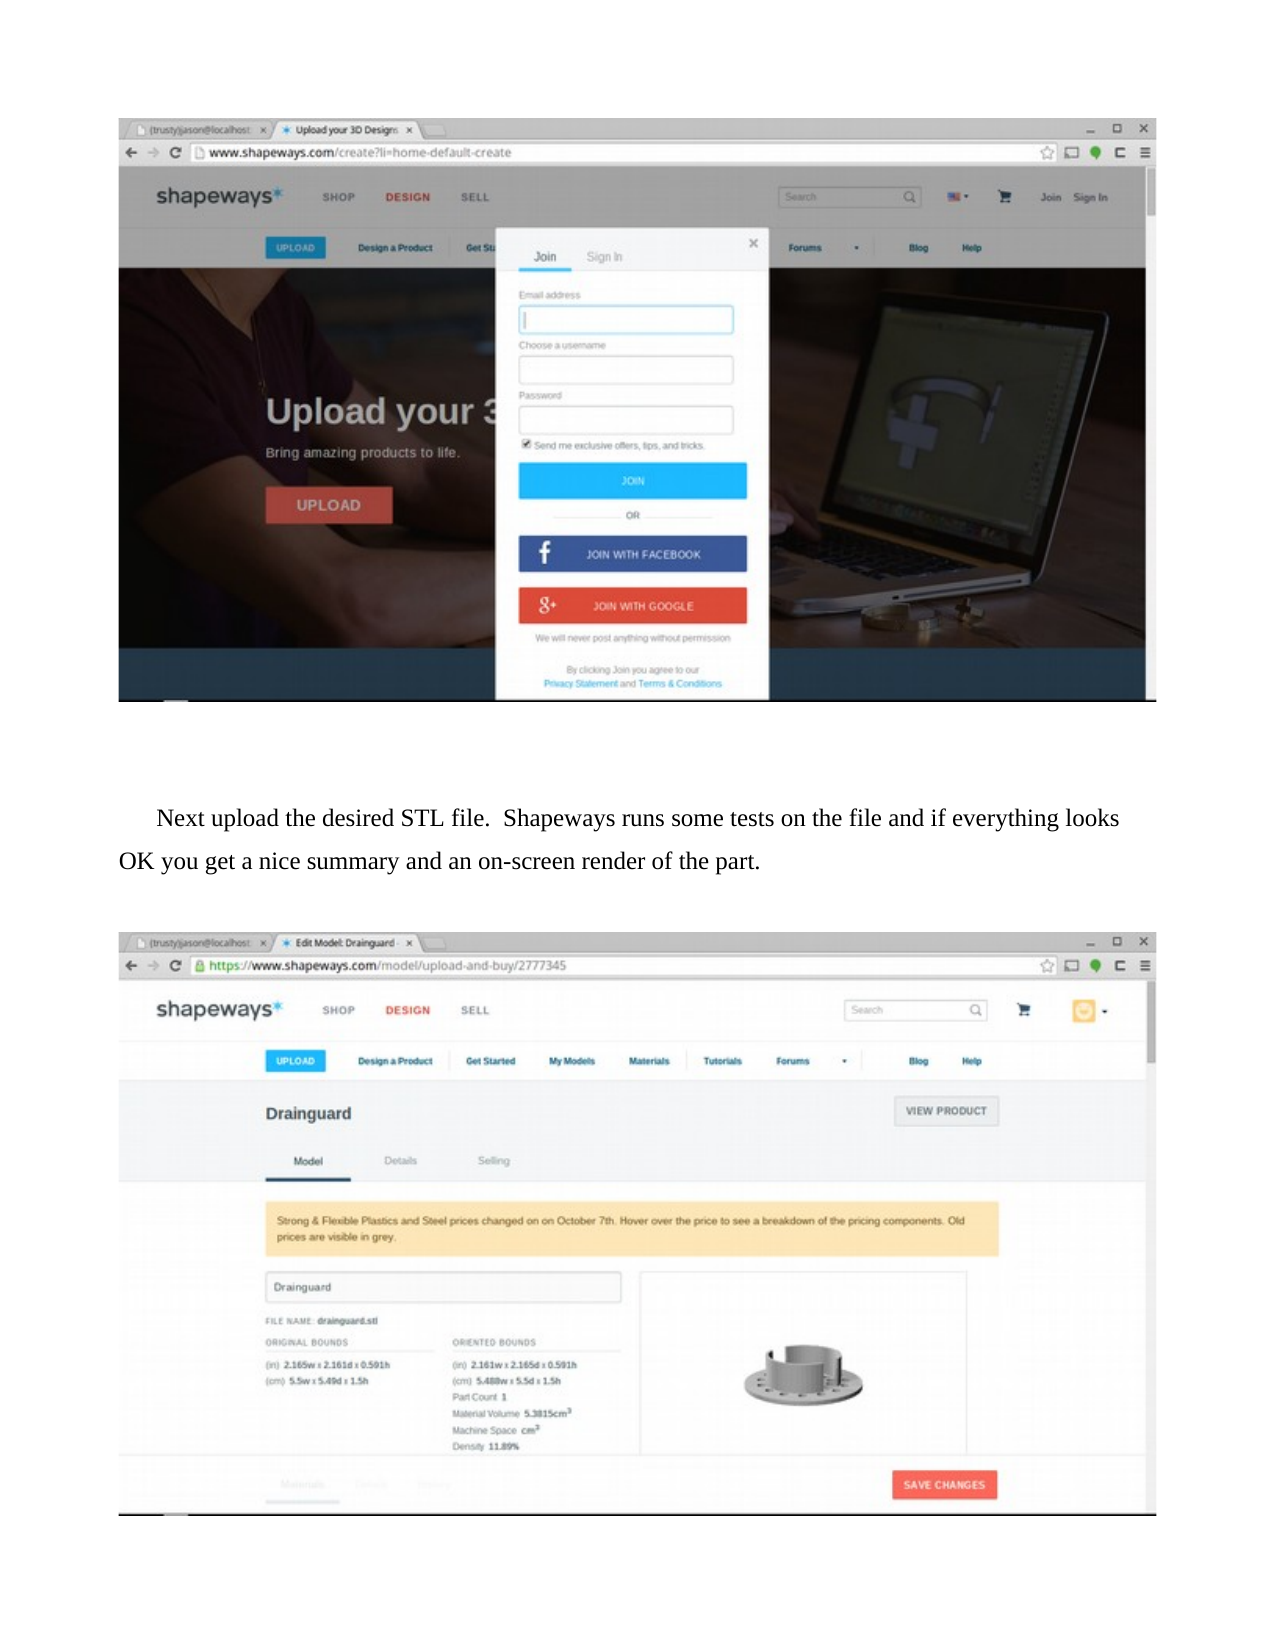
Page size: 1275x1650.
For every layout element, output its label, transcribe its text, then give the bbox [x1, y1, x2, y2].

text Next upload the desired STL file. Shapeways runs some tests on the file and if everything looks OK you get a nice summary and an on-screen render of the part. [118, 803, 1156, 874]
picture [118, 118, 1157, 702]
picture [118, 932, 1157, 1516]
